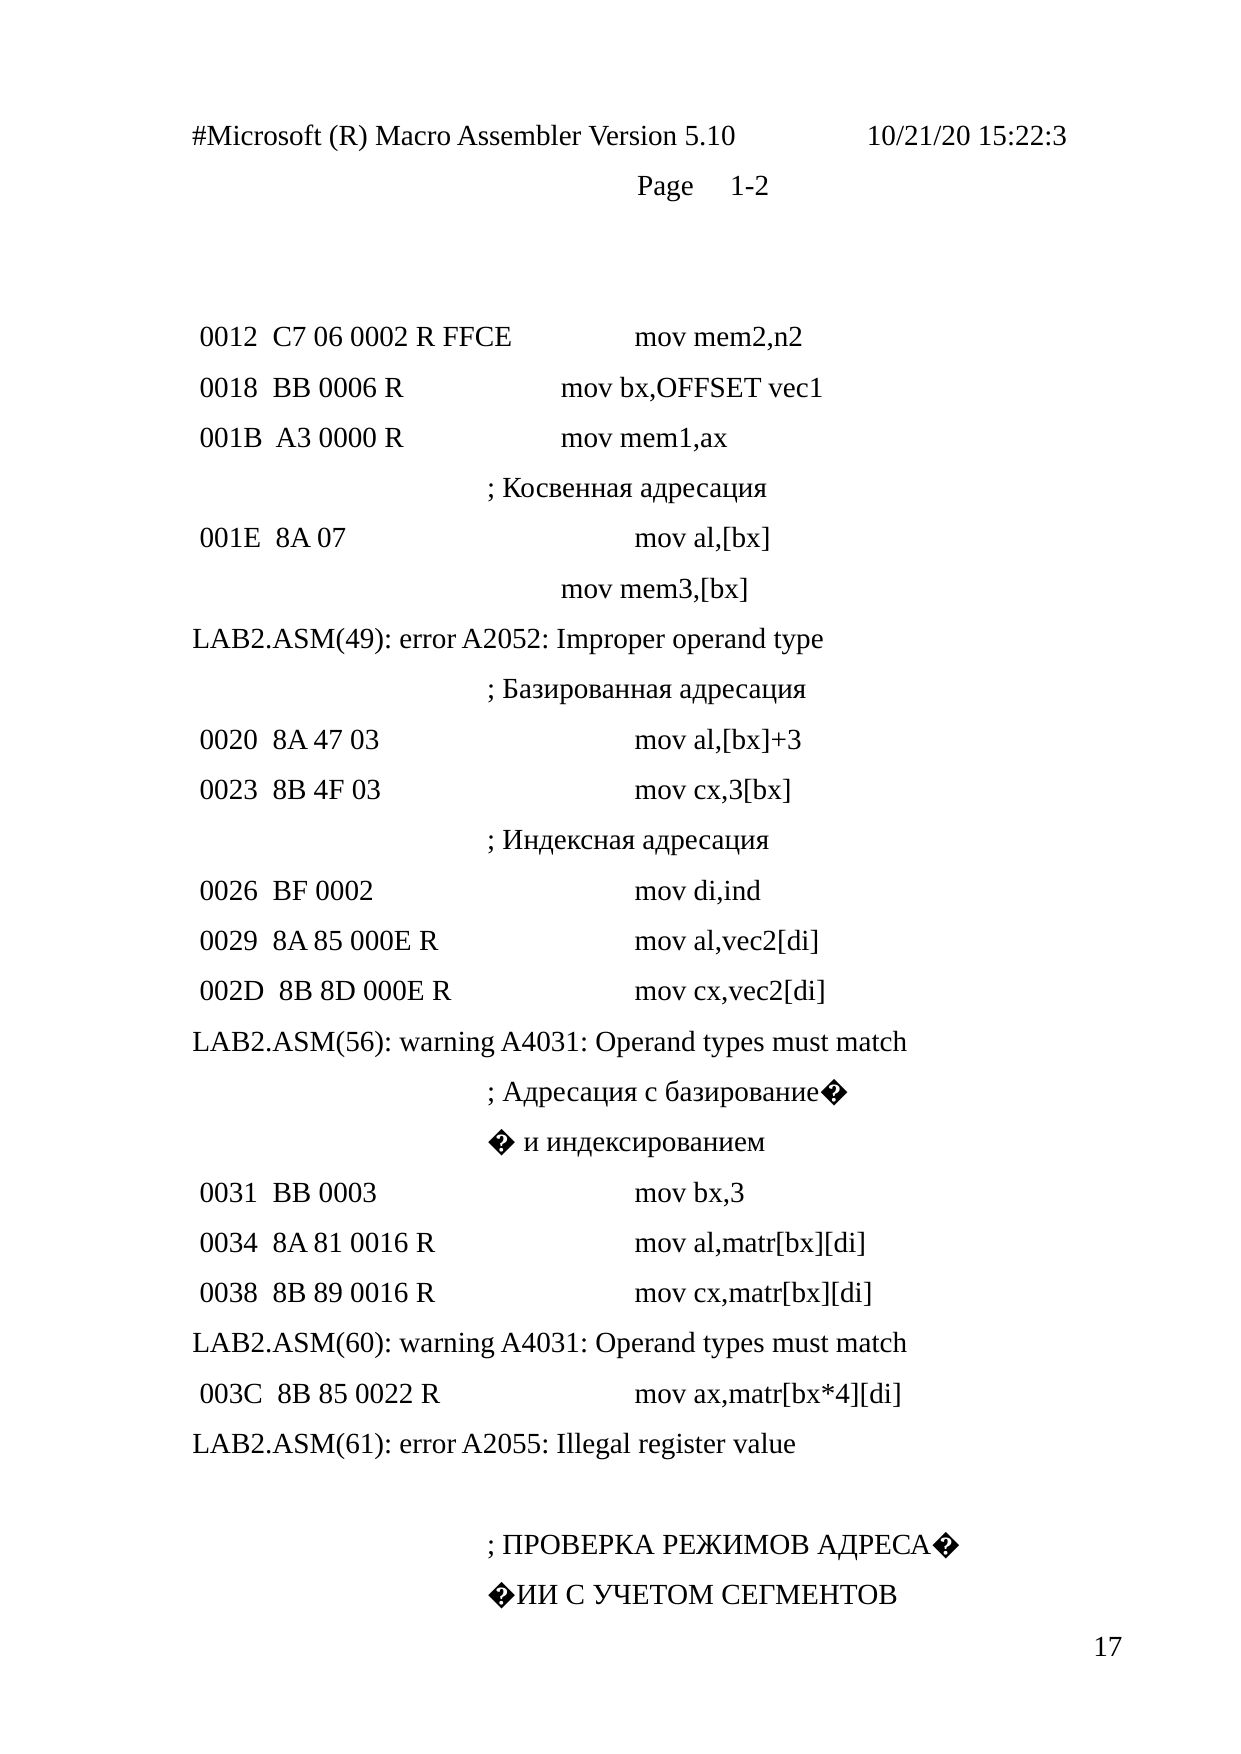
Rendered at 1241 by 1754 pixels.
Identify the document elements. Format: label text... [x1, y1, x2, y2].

text 0018 BB 0006 R mov bx,OFFSET vec1 [118, 370, 1122, 403]
text 0034 8A 81 0016 R mov al,matr[bx][di] [118, 1225, 1122, 1258]
text 003C 8B 85 0022 R mov ax,matr[bx*4][di] [118, 1376, 1122, 1409]
text 001B A3 0000 R mov mem1,ax [118, 420, 1122, 453]
text 001E 8A 07 mov al,[bx] [118, 521, 1122, 554]
text 0038 8B 89 0016 R mov cx,matr[bx][di] [118, 1275, 1122, 1309]
text 0031 BB 0003 mov bx,3 [118, 1175, 1122, 1208]
text 0020 8A 47 03 mov al,[bx]+3 [118, 722, 1122, 755]
text ; Индексная адресация [118, 822, 1122, 856]
text #Microsoft (R) Macro Assembler Version 5.10 10/21/20 15:22:3 [118, 118, 1122, 152]
text 0026 BF 0002 mov di,ind [118, 873, 1122, 906]
text � и индексированием [118, 1124, 1122, 1158]
text 0023 8B 4F 03 mov cx,3[bx] [118, 772, 1122, 806]
text LAB2.ASM(60): warning A4031: Operand types must match [118, 1326, 1122, 1359]
text ; Базированная адресация [118, 672, 1122, 705]
text 002D 8B 8D 000E R mov cx,vec2[di] [118, 973, 1122, 1007]
text Page 1-2 [118, 168, 1122, 202]
text mov mem3,[bx] [118, 571, 1122, 604]
text ; Косвенная адресация [118, 470, 1122, 504]
text ; ПРОВЕРКА РЕЖИМОВ АДРЕСА� [118, 1527, 1122, 1560]
text ; Адресация с базирование� [118, 1074, 1122, 1108]
text 0029 8A 85 000E R mov al,vec2[di] [118, 923, 1122, 957]
text �ИИ С УЧЕТОМ СЕГМЕНТОВ [118, 1577, 1122, 1611]
text LAB2.ASM(49): error A2052: Improper operand type [118, 621, 1122, 655]
text 0012 C7 06 0002 R FFCE mov mem2,n2 [118, 319, 1122, 353]
text LAB2.ASM(61): error A2055: Illegal register value [118, 1426, 1122, 1460]
text LAB2.ASM(56): warning A4031: Operand types must match [118, 1024, 1122, 1057]
